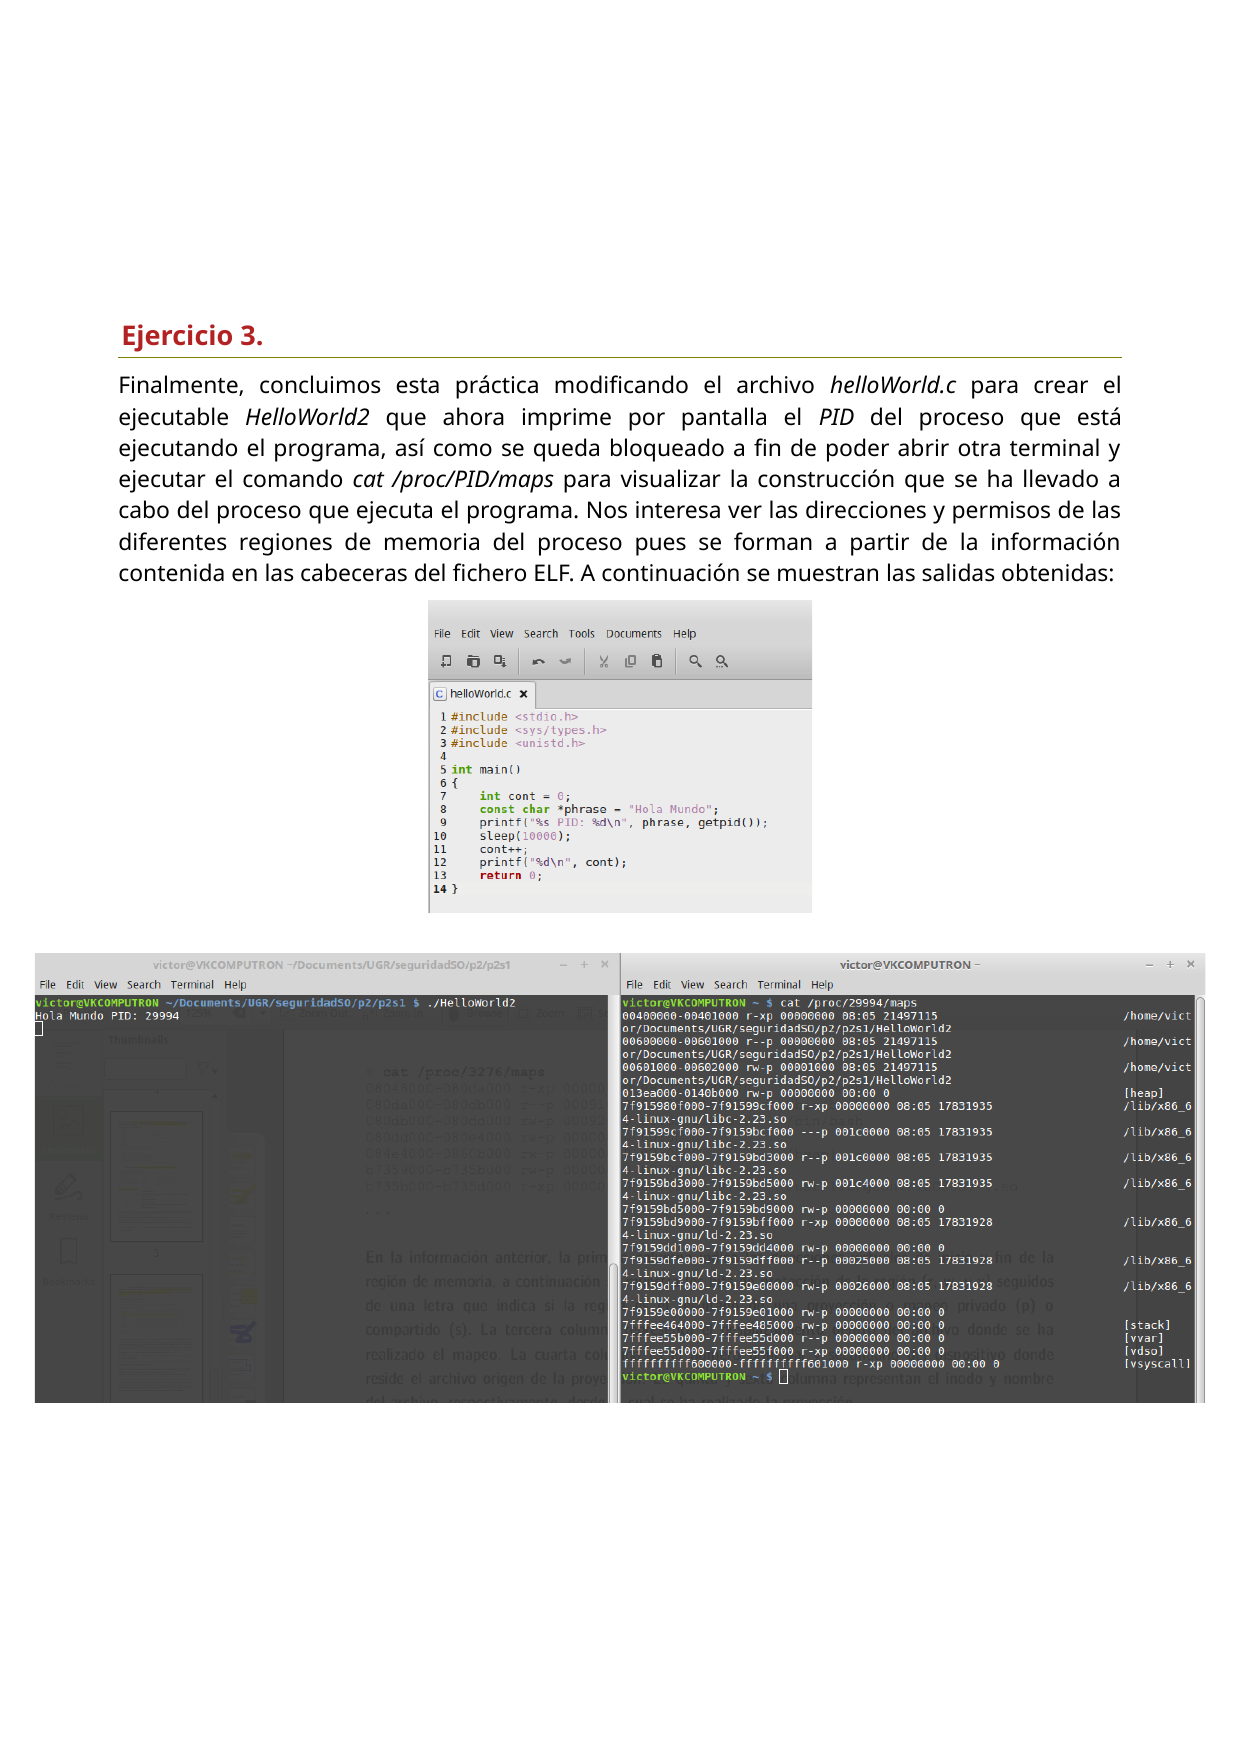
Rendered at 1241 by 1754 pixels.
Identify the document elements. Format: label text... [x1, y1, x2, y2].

picture [34, 953, 1206, 1403]
text Ejercicio 3. [118, 314, 1122, 357]
text Finalmente, concluimos esta práctica modificando el archivo helloWorld.c para crear el ejecutable HelloWorld2 que ahora imprime por pantalla el PID del proceso que está ejecutando el programa, así como se queda bloqueado a fin de poder abrir otra terminal y ejecutar el comando cat /proc/PID/maps para visualizar la construcción que se ha llevado a cabo del proceso que ejecuta el programa. Nos interesa ver las direcciones y permisos de las diferentes regiones de memoria del proceso pues se forman a partir de la información contenida en las cabeceras del fichero ELF. A continuación se muestran las salidas obtenidas: [118, 369, 1122, 588]
